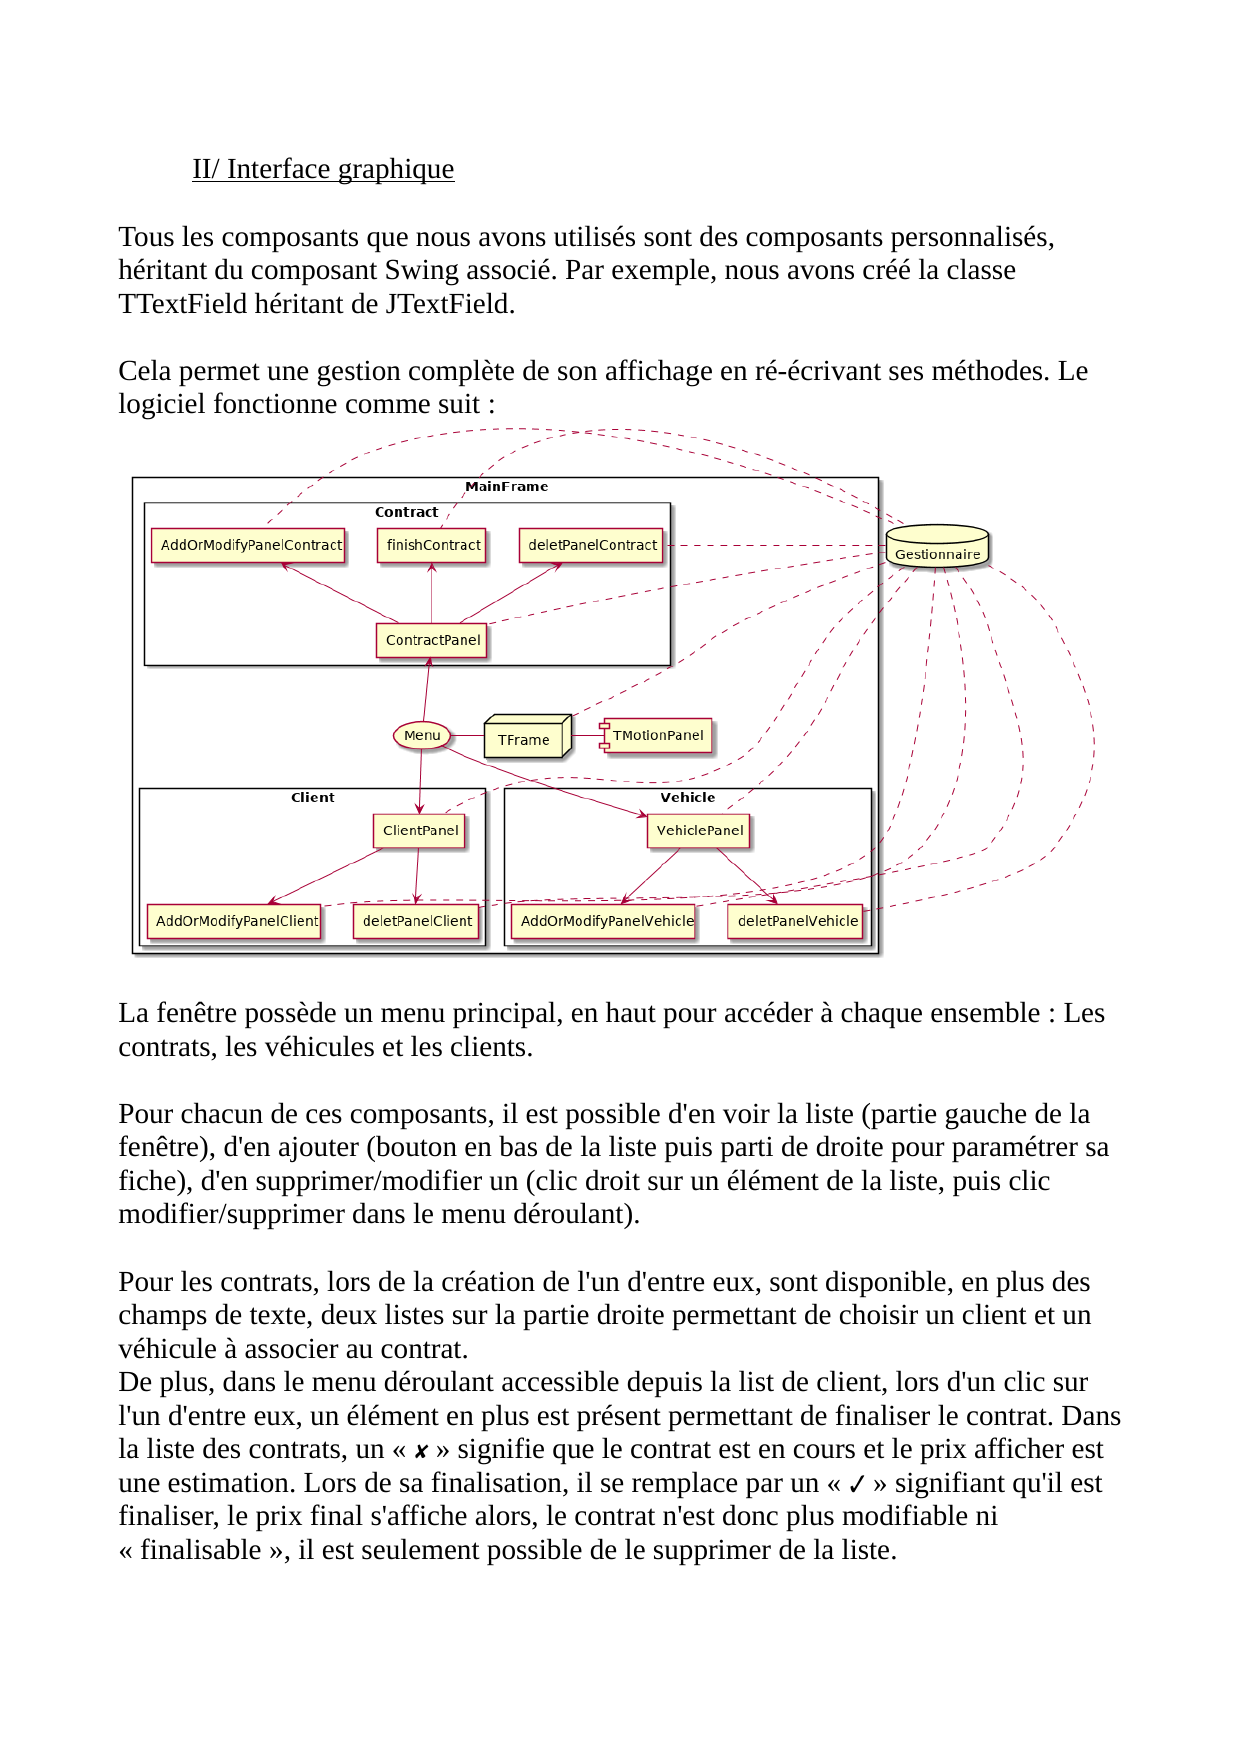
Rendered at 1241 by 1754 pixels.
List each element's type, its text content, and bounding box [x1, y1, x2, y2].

text II/ Interface graphique [118, 152, 1122, 185]
text De plus, dans le menu déroulant accessible depuis la list de client, lors d'un clic sur l'un d'entre eux, un élément en plus est présent permettant de finaliser le contrat. Dans la liste des contrats, un « ✘ » signifie que le contrat est en cours et le prix afficher est une estimation. Lors de sa finalisation, il se remplace par un « ✔ » signifiant qu'il est finaliser, le prix final s'affiche alors, le contrat n'est donc plus modifiable ni « finalisable », il est seulement possible de le supprimer de la liste. [118, 1364, 1122, 1566]
text Pour les contrats, lors de la création de l'un d'entre eux, sont disponible, en plus des champs de texte, deux listes sur la partie droite permettant de choisir un client et un véhicule à associer au contrat. [118, 1264, 1122, 1364]
text La fenêtre possède un menu principal, en haut pour accéder à chaque ensemble : Les contrats, les véhicules et les clients. [118, 995, 1122, 1062]
text Cela permet une gestion complète de son affichage en ré-écrivant ses méthodes. Le logiciel fonctionne comme suit : [118, 353, 1122, 420]
text Pour chacun de ces composants, il est possible d'en voir la liste (partie gauche de la fenêtre), d'en ajouter (bouton en bas de la liste puis parti de droite pour paramétrer sa fiche), d'en supprimer/modifier un (clic droit sur un élément de la liste, puis clic modifier/supprimer dans le menu déroulant). [118, 1096, 1122, 1230]
picture [118, 421, 1123, 962]
text Tous les composants que nous avons utilisés sont des composants personnalisés, héritant du composant Swing associé. Par exemple, nous avons créé la classe TTextField héritant de JTextField. [118, 219, 1122, 319]
